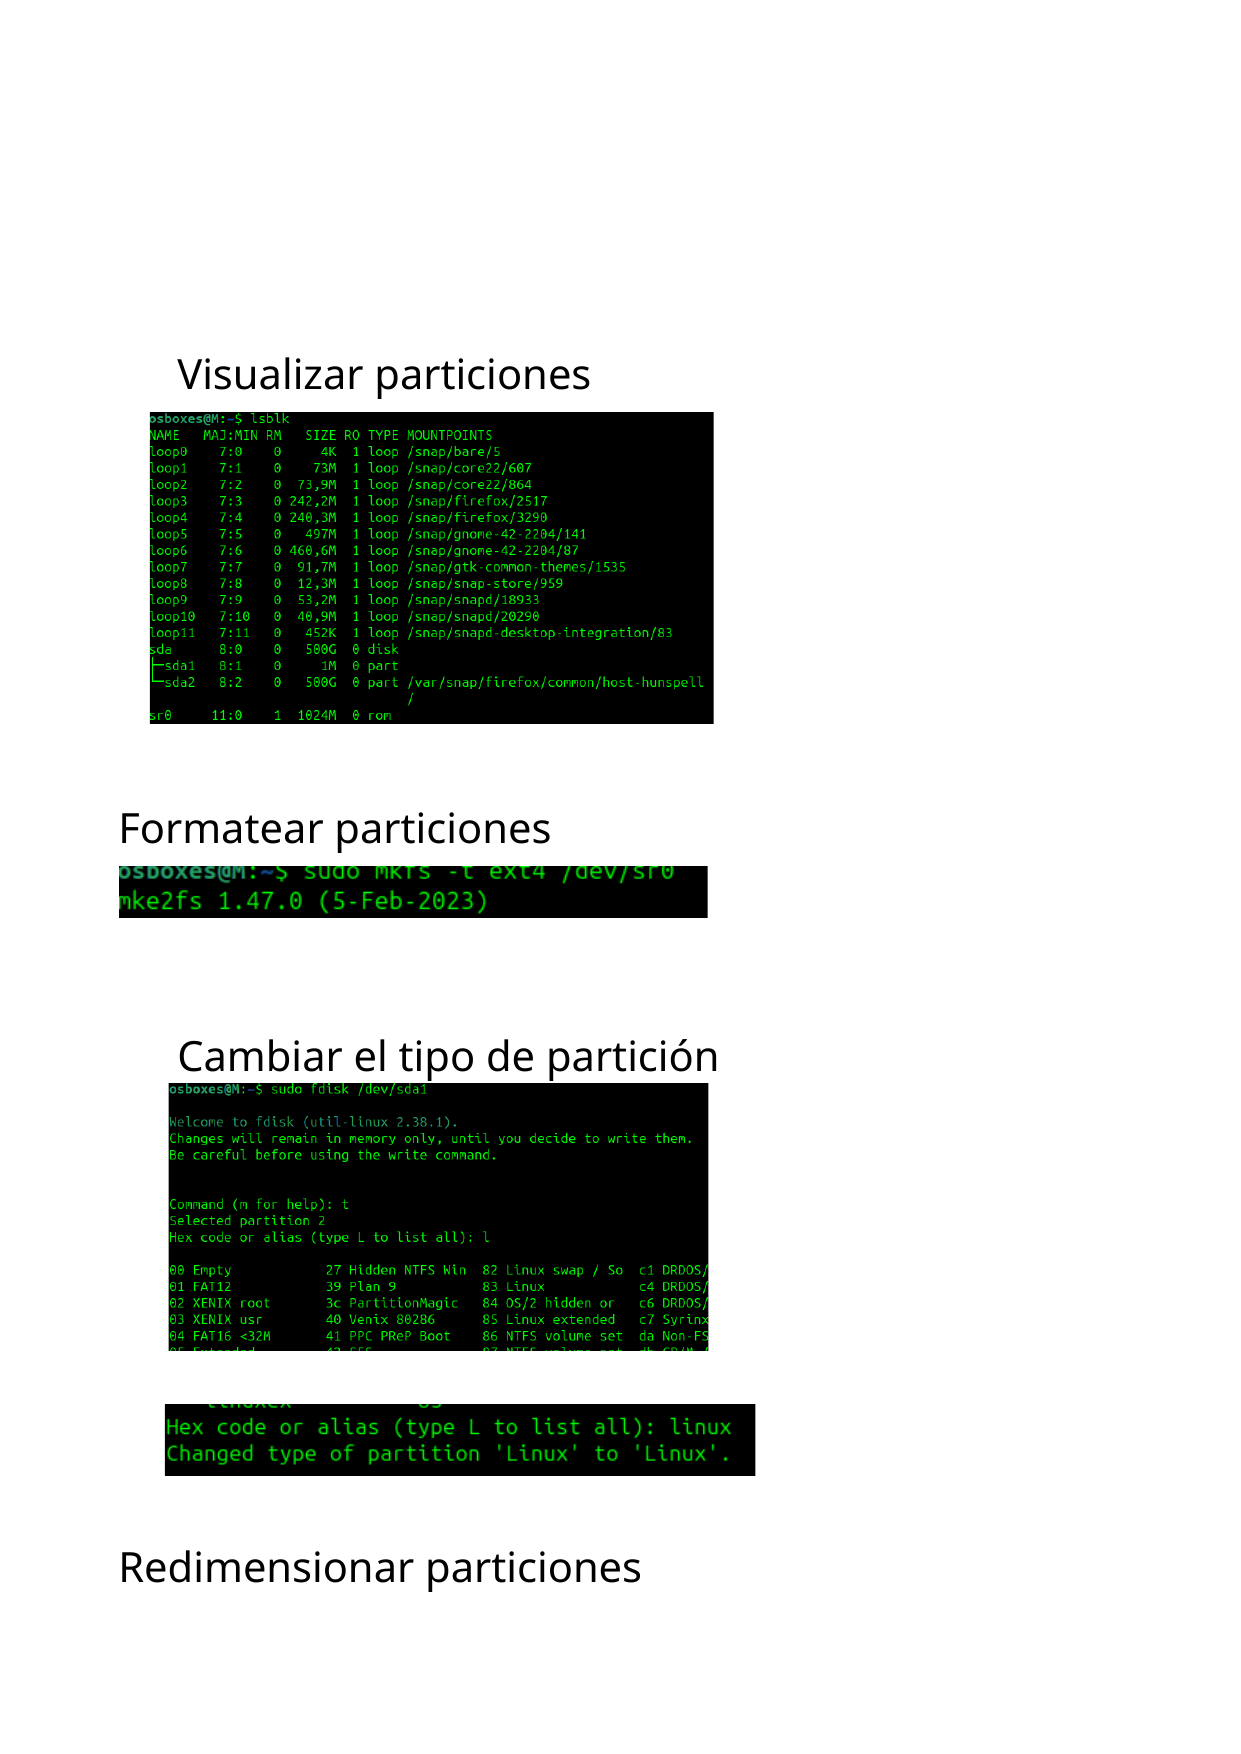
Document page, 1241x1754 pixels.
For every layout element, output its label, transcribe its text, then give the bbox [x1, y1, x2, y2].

text Formatear particiones [118, 799, 1122, 856]
text Redimensionar particiones [118, 1537, 1122, 1594]
text Cambiar el tipo de partición [118, 1026, 1122, 1083]
picture [164, 1404, 756, 1476]
picture [119, 866, 708, 918]
text Visualizar particiones [118, 345, 1122, 402]
picture [149, 412, 714, 724]
picture [168, 1083, 709, 1351]
